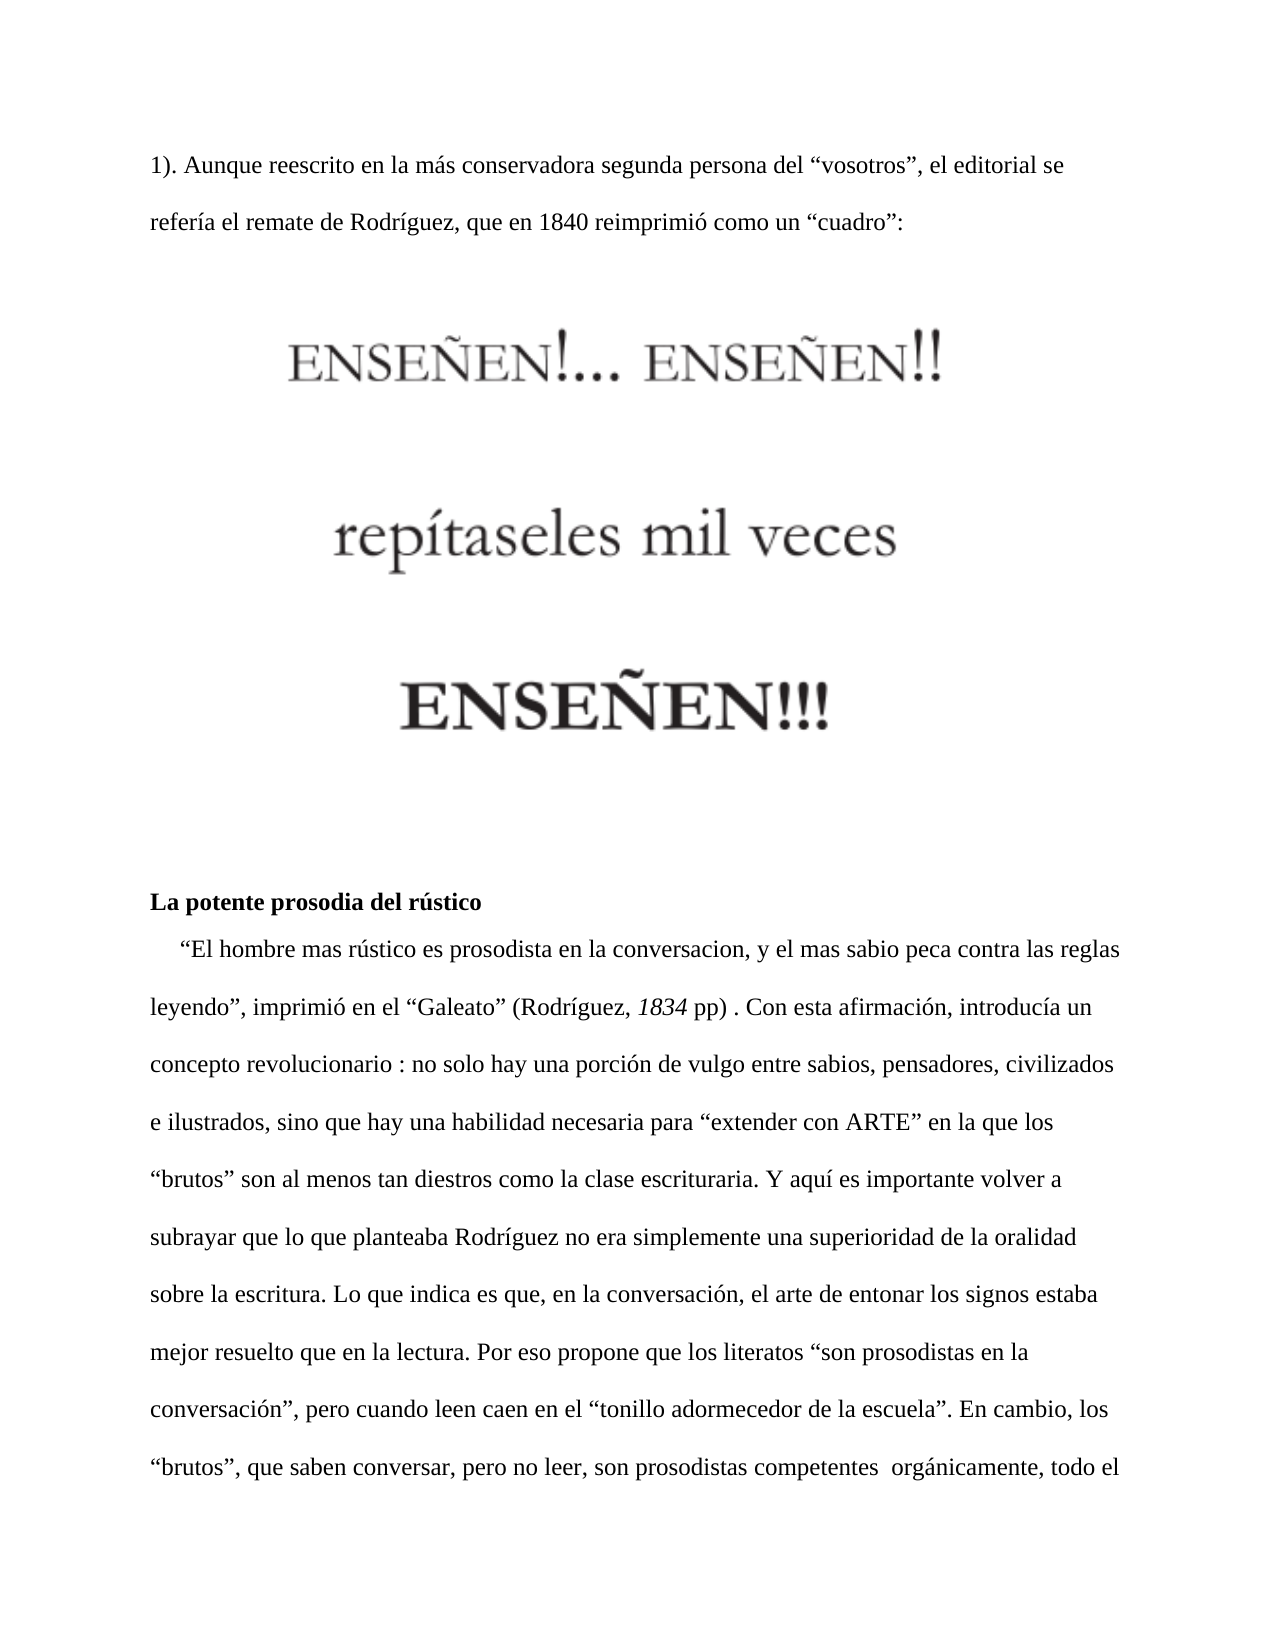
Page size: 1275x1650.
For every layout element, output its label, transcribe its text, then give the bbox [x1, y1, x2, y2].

picture [198, 283, 1074, 838]
text “El hombre mas rústico es prosodista en la conversacion, y el mas sabio peca contra las reglas leyendo”, imprimió en el “Galeato” (Rodríguez, 1834 pp) . Con esta afirmación, introducía un concepto revolucionario : no solo hay una porción de vulgo entre sabios, pensadores, civilizados e ilustrados, sino que hay una habilidad necesaria para “extender con ARTE” en la que los “brutos” son al menos tan diestros como la clase escrituraria. Y aquí es importante volver a subrayar que lo que planteaba Rodríguez no era simplemente una superioridad de la oralidad sobre la escritura. Lo que indica es que, en la conversación, el arte de entonar los signos estaba mejor resuelto que en la lectura. Por eso propone que los literatos “son prosodistas en la conversación”, pero cuando leen caen en el “tonillo adormecedor de la escuela”. En cambio, los “brutos”, que saben conversar, pero no leer, son prosodistas competentes orgánicamente, todo el [150, 934, 1125, 1481]
text 1). Aunque reescrito en la más conservadora segunda persona del “vosotros”, el editorial se refería el remate de Rodríguez, que en 1840 reimprimió como un “cuadro”: [150, 150, 1125, 236]
subtitle La potente prosodia del rústico [150, 887, 1125, 916]
